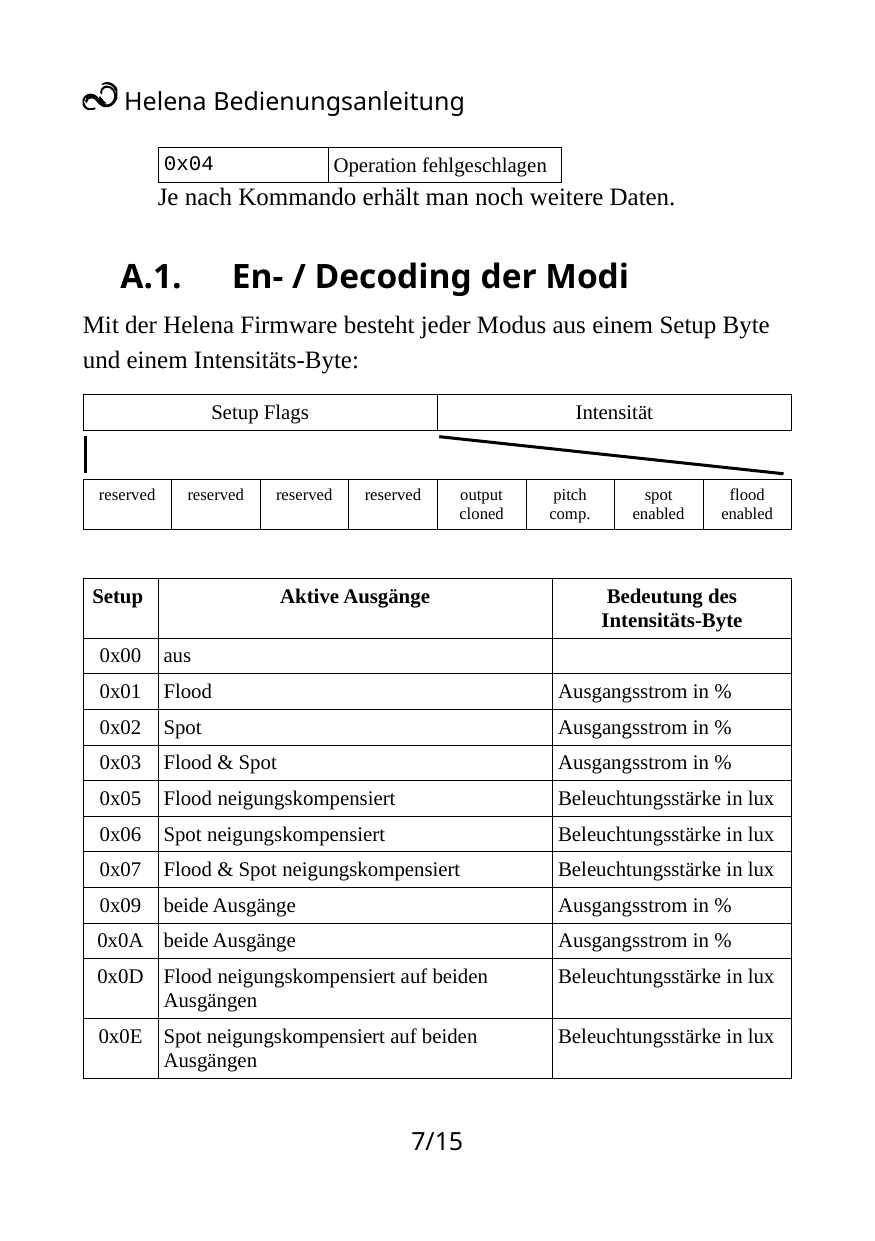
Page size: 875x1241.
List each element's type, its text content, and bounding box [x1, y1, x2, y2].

table_cell Beleuchtungsstärke in lux [553, 852, 791, 887]
table_cell Operation fehlgeschlagen [329, 148, 561, 182]
table_cell Ausgangsstrom in % [553, 674, 791, 709]
table_header Setup [84, 579, 158, 638]
table_cell 0x07 [84, 852, 158, 887]
table_header reserved [349, 480, 437, 529]
table_cell Ausgangsstrom in % [553, 746, 791, 780]
table_header pitch comp. [527, 480, 614, 529]
table_cell Flood [159, 674, 552, 709]
table_header reserved [261, 480, 348, 529]
table_header Bedeutung des Intensitäts-Byte [553, 579, 791, 638]
table_cell Spot [159, 710, 552, 744]
table_header reserved [84, 480, 171, 529]
table_cell Beleuchtungsstärke in lux [553, 817, 791, 851]
table_cell 0x06 [84, 817, 158, 851]
subtitle En- / Decoding der Modi [120, 252, 791, 298]
table_header Intensität [438, 395, 791, 430]
table_cell 0x01 [84, 674, 158, 709]
table_cell Beleuchtungsstärke in lux [553, 781, 791, 816]
table_cell aus [159, 639, 552, 673]
table_cell Flood neigungskompensiert [159, 781, 552, 816]
table_cell Beleuchtungsstärke in lux [553, 959, 791, 1018]
list Je nach Kommando erhält man noch weitere Daten. [83, 182, 791, 211]
table_cell 0x0E [84, 1019, 158, 1078]
table_cell 0x0A [84, 924, 158, 958]
table_cell Ausgangsstrom in % [553, 888, 791, 923]
table_cell Spot neigungskompensiert auf beiden Ausgängen [159, 1019, 552, 1078]
table_header Aktive Ausgänge [159, 579, 552, 638]
table_cell 0x05 [84, 781, 158, 816]
table_header reserved [172, 480, 260, 529]
table_cell Flood neigungskompensiert auf beiden Ausgängen [159, 959, 552, 1018]
table_cell beide Ausgänge [159, 888, 552, 923]
table_header output cloned [438, 480, 526, 529]
text Mit der Helena Firmware besteht jeder Modus aus einem Setup Byte und einem Intensitäts-Byte: [83, 311, 791, 374]
table_cell 0x00 [84, 639, 158, 673]
table_cell 0x09 [84, 888, 158, 923]
table_cell Beleuchtungsstärke in lux [553, 1019, 791, 1078]
table_header Setup Flags [84, 395, 437, 430]
table_cell 0x0D [84, 959, 158, 1018]
table_cell Flood & Spot [159, 746, 552, 780]
table_cell Ausgangsstrom in % [553, 924, 791, 958]
table_cell Flood & Spot neigungskompensiert [159, 852, 552, 887]
table_cell Ausgangsstrom in % [553, 710, 791, 744]
table_header spot enabled [615, 480, 703, 529]
table_cell Spot neigungskompensiert [159, 817, 552, 851]
table_cell [553, 639, 791, 673]
table_cell beide Ausgänge [159, 924, 552, 958]
table_cell 0x03 [84, 746, 158, 780]
table_cell 0x02 [84, 710, 158, 744]
table_cell 0x04 [159, 148, 328, 182]
table_header flood enabled [704, 480, 791, 529]
